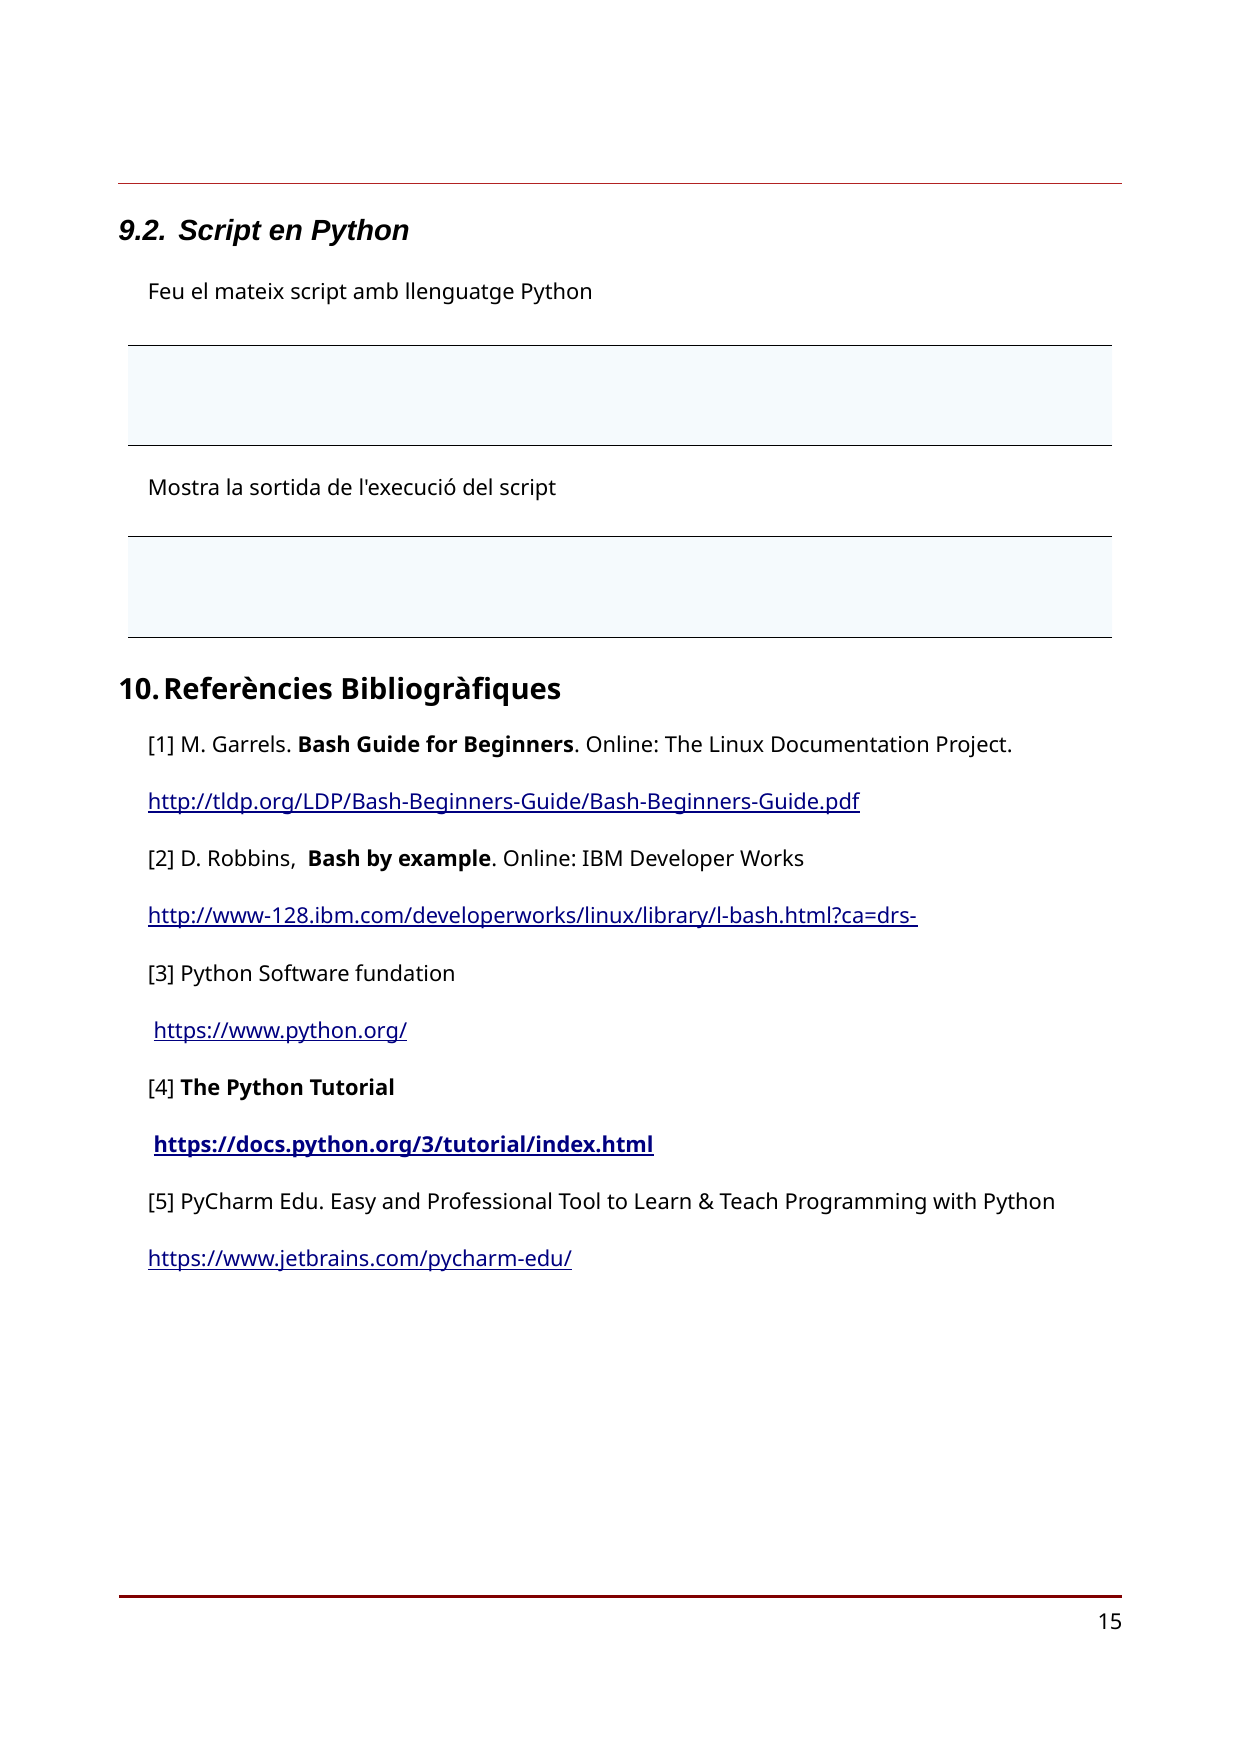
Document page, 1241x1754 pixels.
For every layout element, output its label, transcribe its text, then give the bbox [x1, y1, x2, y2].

text [2] D. Robbins, Bash by example. Online: IBM Developer Works [118, 843, 1122, 873]
text https://docs.python.org/3/tutorial/index.html [118, 1129, 1122, 1159]
subtitle Referències Bibliogràfiques [118, 524, 1122, 708]
text Feu el mateix script amb llenguatge Python [118, 276, 1122, 305]
text https://www.jetbrains.com/pycharm-edu/ [118, 1243, 1122, 1273]
text http://tldp.org/LDP/Bash-Beginners-Guide/Bash-Beginners-Guide.pdf [118, 786, 1122, 816]
subtitle Script en Python [118, 213, 1122, 246]
text http://www-128.ibm.com/developerworks/linux/library/l-bash.html?ca=drs- [118, 900, 1122, 930]
text https://www.python.org/ [118, 1015, 1122, 1044]
text [5] PyCharm Edu. Easy and Professional Tool to Learn & Teach Programming with Python [118, 1186, 1122, 1216]
text [3] Python Software fundation [118, 957, 1122, 987]
text [1] M. Garrels. Bash Guide for Beginners. Online: The Linux Documentation Project. [118, 729, 1122, 758]
text [4] The Python Tutorial [118, 1072, 1122, 1102]
text Mostra la sortida de l'execució del script [118, 333, 1122, 502]
